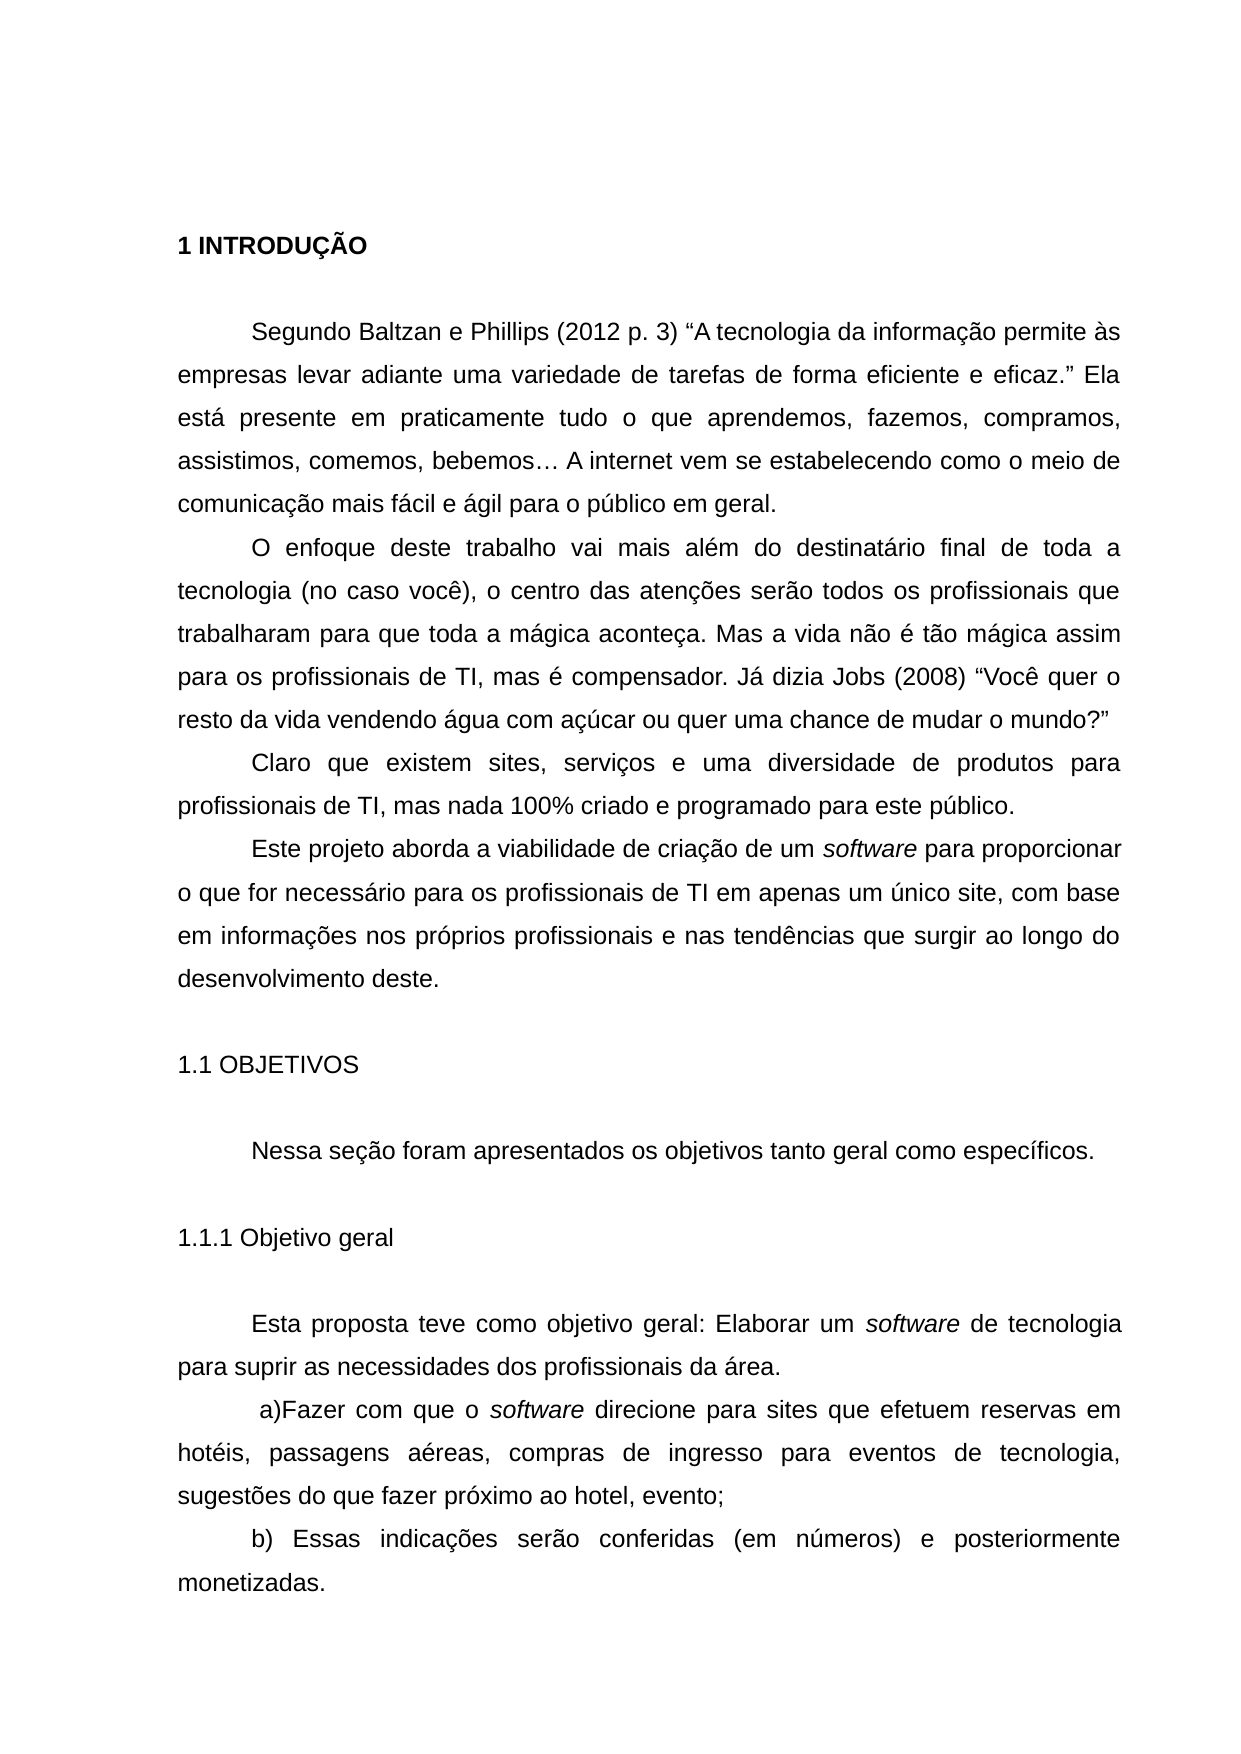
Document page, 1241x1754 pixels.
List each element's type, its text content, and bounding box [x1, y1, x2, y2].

subtitle 1.1 Objetivos [177, 1050, 1122, 1079]
text Este projeto aborda a viabilidade de criação de um software para proporcionar o que for necessário para os profissionais de TI em apenas um único site, com base em informações nos próprios profissionais e nas tendências que surgir ao longo do desenvolvimento deste. [177, 834, 1122, 992]
text Esta proposta teve como objetivo geral: Elaborar um software de tecnologia para suprir as necessidades dos profissionais da área. [177, 1309, 1122, 1381]
text b) Essas indicações serão conferidas (em números) e posteriormente monetizadas. [177, 1524, 1122, 1596]
text Claro que existem sites, serviços e uma diversidade de produtos para profissionais de TI, mas nada 100% criado e programado para este público. [177, 748, 1122, 820]
subtitle 1 INTRODUÇÃO [177, 231, 1122, 259]
text O enfoque deste trabalho vai mais além do destinatário final de toda a tecnologia (no caso você), o centro das atenções serão todos os profissionais que trabalharam para que toda a mágica aconteça. Mas a vida não é tão mágica assim para os profissionais de TI, mas é compensador. Já dizia Jobs (2008) “Você quer o resto da vida vendendo água com açúcar ou quer uma chance de mudar o mundo?” [177, 532, 1122, 734]
text a)Fazer com que o software direcione para sites que efetuem reservas em hotéis, passagens aéreas, compras de ingresso para eventos de tecnologia, sugestões do que fazer próximo ao hotel, evento; [177, 1395, 1122, 1510]
text Nessa seção foram apresentados os objetivos tanto geral como específicos. [177, 1136, 1122, 1165]
subtitle 1.1.1 Objetivo geral [177, 1222, 1122, 1251]
text Segundo Baltzan e Phillips (2012 p. 3) “A tecnologia da informação permite às empresas levar adiante uma variedade de tarefas de forma eficiente e eficaz.” Ela está presente em praticamente tudo o que aprendemos, fazemos, compramos, assistimos, comemos, bebemos… A internet vem se estabelecendo como o meio de comunicação mais fácil e ágil para o público em geral. [177, 317, 1122, 518]
